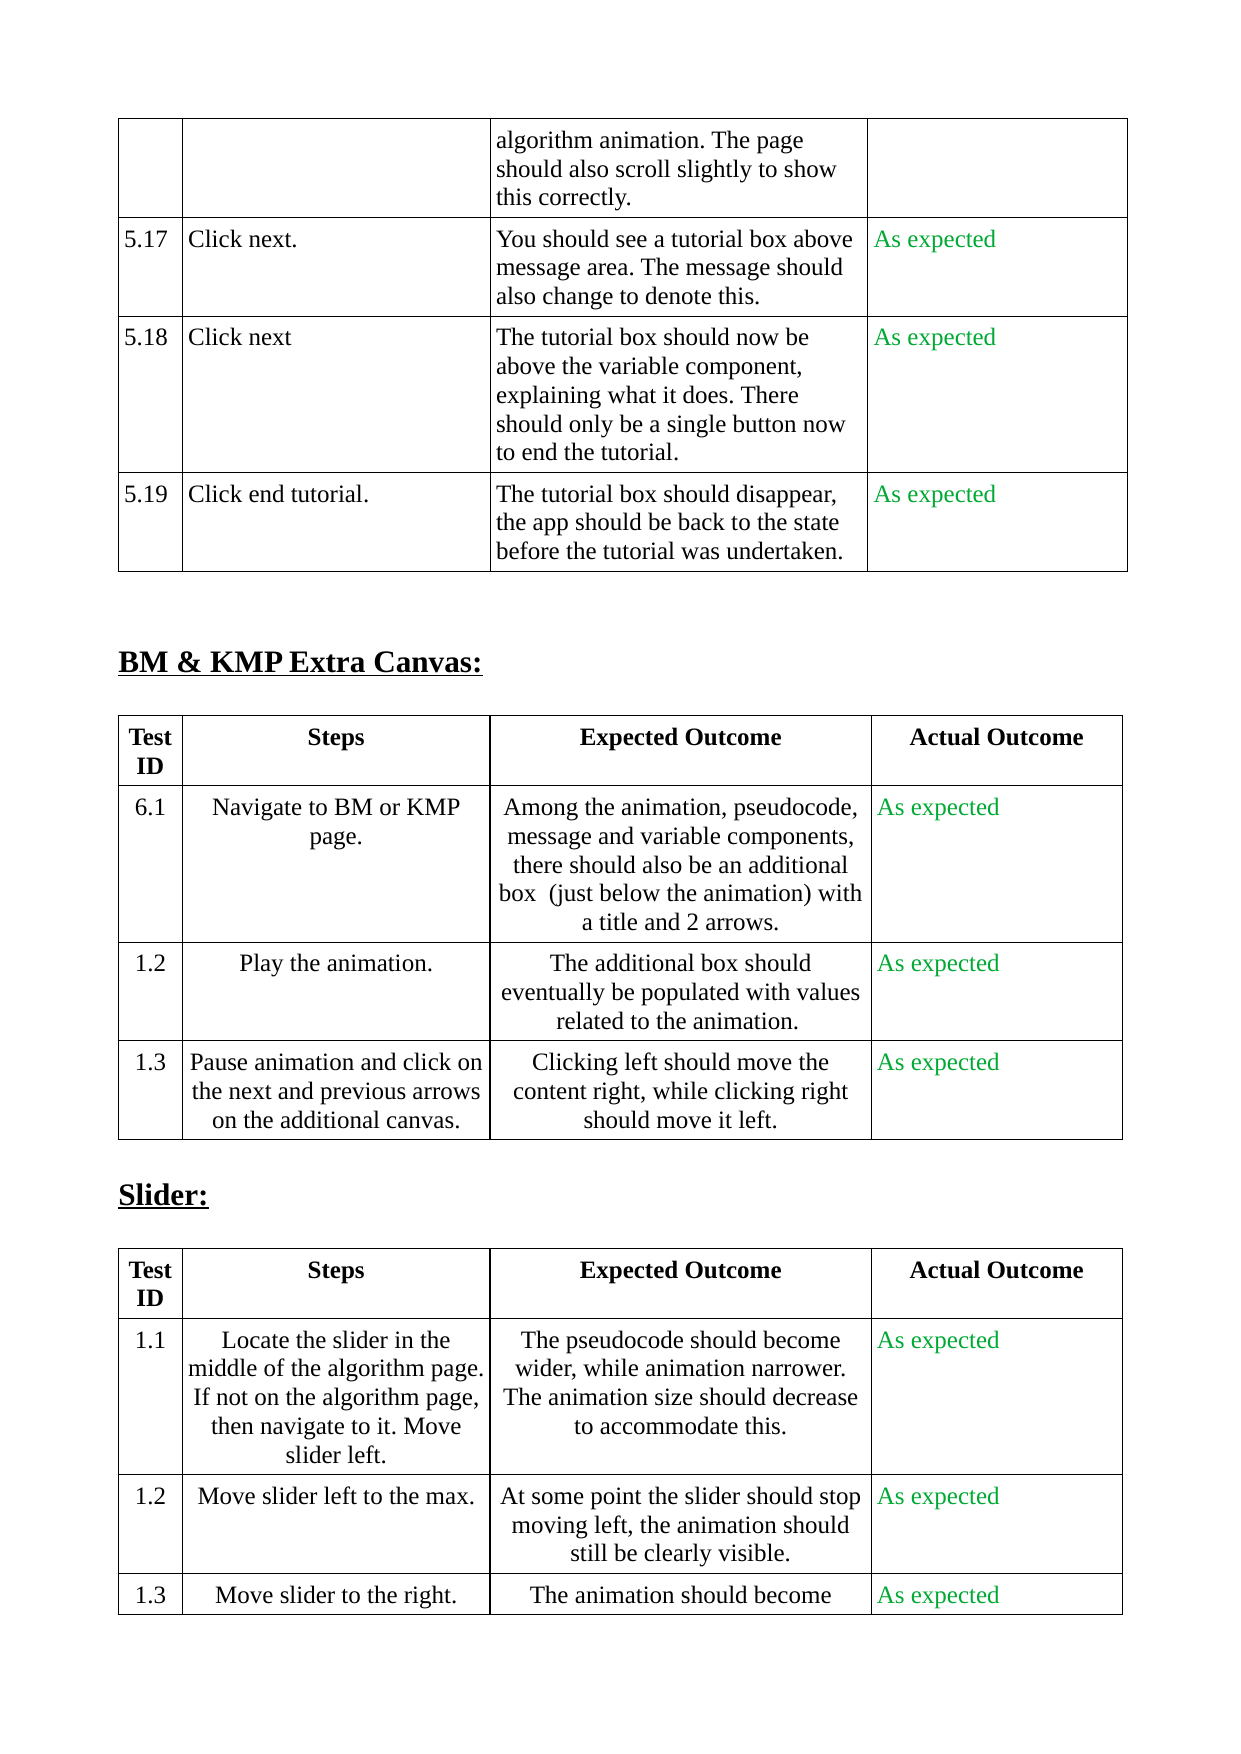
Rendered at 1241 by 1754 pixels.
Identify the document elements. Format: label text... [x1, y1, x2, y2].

table_cell As expected [872, 1574, 1122, 1614]
table_cell 1.2 [119, 1475, 182, 1573]
table_header Expected Outcome [491, 716, 871, 785]
table_cell algorithm animation. The page should also scroll slightly to show this correctly. [491, 119, 867, 217]
table_header Expected Outcome [491, 1249, 871, 1318]
table_cell Among the animation, pseudocode, message and variable components, there should also be an additional box (just below the animation) with a title and 2 arrows. [491, 786, 871, 942]
table_cell As expected [872, 1475, 1122, 1573]
table_cell 5.17 [119, 218, 182, 316]
table_cell 5.18 [119, 317, 182, 472]
table_cell As expected [868, 473, 1127, 571]
table_cell Clicking left should move the content right, while clicking right should move it left. [491, 1041, 871, 1139]
table_cell 1.3 [119, 1574, 182, 1614]
table_cell Move slider to the right. [183, 1574, 489, 1614]
table_header Steps [183, 1249, 489, 1318]
table_header Test ID [119, 1249, 182, 1318]
table_cell 1.3 [119, 1041, 182, 1139]
table_cell Move slider left to the max. [183, 1475, 489, 1573]
table_cell [183, 119, 490, 217]
text BM & KMP Extra Canvas: [118, 643, 1122, 679]
table_cell As expected [872, 1041, 1122, 1139]
table_cell 1.2 [119, 943, 182, 1040]
table_header Actual Outcome [872, 1249, 1122, 1318]
table_cell The tutorial box should disappear, the app should be back to the state before the tutorial was undertaken. [491, 473, 867, 571]
table_cell As expected [872, 1319, 1122, 1474]
text Slider: [118, 1176, 1122, 1212]
table_cell At some point the slider should stop moving left, the animation should still be clearly visible. [491, 1475, 871, 1573]
table_cell 6.1 [119, 786, 182, 942]
table_cell Click next. [183, 218, 490, 316]
table_cell The additional box should eventually be populated with values related to the animation. [491, 943, 871, 1040]
table_cell As expected [868, 317, 1127, 472]
table_cell You should see a tutorial box above message area. The message should also change to denote this. [491, 218, 867, 316]
table_cell Locate the slider in the middle of the algorithm page. If not on the algorithm page, then navigate to it. Move slider left. [183, 1319, 489, 1474]
table_header Actual Outcome [872, 716, 1122, 785]
table_cell 5.19 [119, 473, 182, 571]
table_cell The pseudocode should become wider, while animation narrower. The animation size should decrease to accommodate this. [491, 1319, 871, 1474]
table_cell As expected [872, 786, 1122, 942]
table_cell As expected [868, 218, 1127, 316]
table_cell Click next [183, 317, 490, 472]
table_cell Click end tutorial. [183, 473, 490, 571]
table_cell 1.1 [119, 1319, 182, 1474]
table_cell Pause animation and click on the next and previous arrows on the additional canvas. [183, 1041, 489, 1139]
table_cell Play the animation. [183, 943, 489, 1040]
table_header Steps [183, 716, 489, 785]
table_cell Navigate to BM or KMP page. [183, 786, 489, 942]
table_cell As expected [872, 943, 1122, 1040]
table_cell [119, 119, 182, 217]
table_cell The animation should become [491, 1574, 871, 1614]
table_header Test ID [119, 716, 182, 785]
table_cell [868, 119, 1127, 217]
table_cell The tutorial box should now be above the variable component, explaining what it does. There should only be a single button now to end the tutorial. [491, 317, 867, 472]
